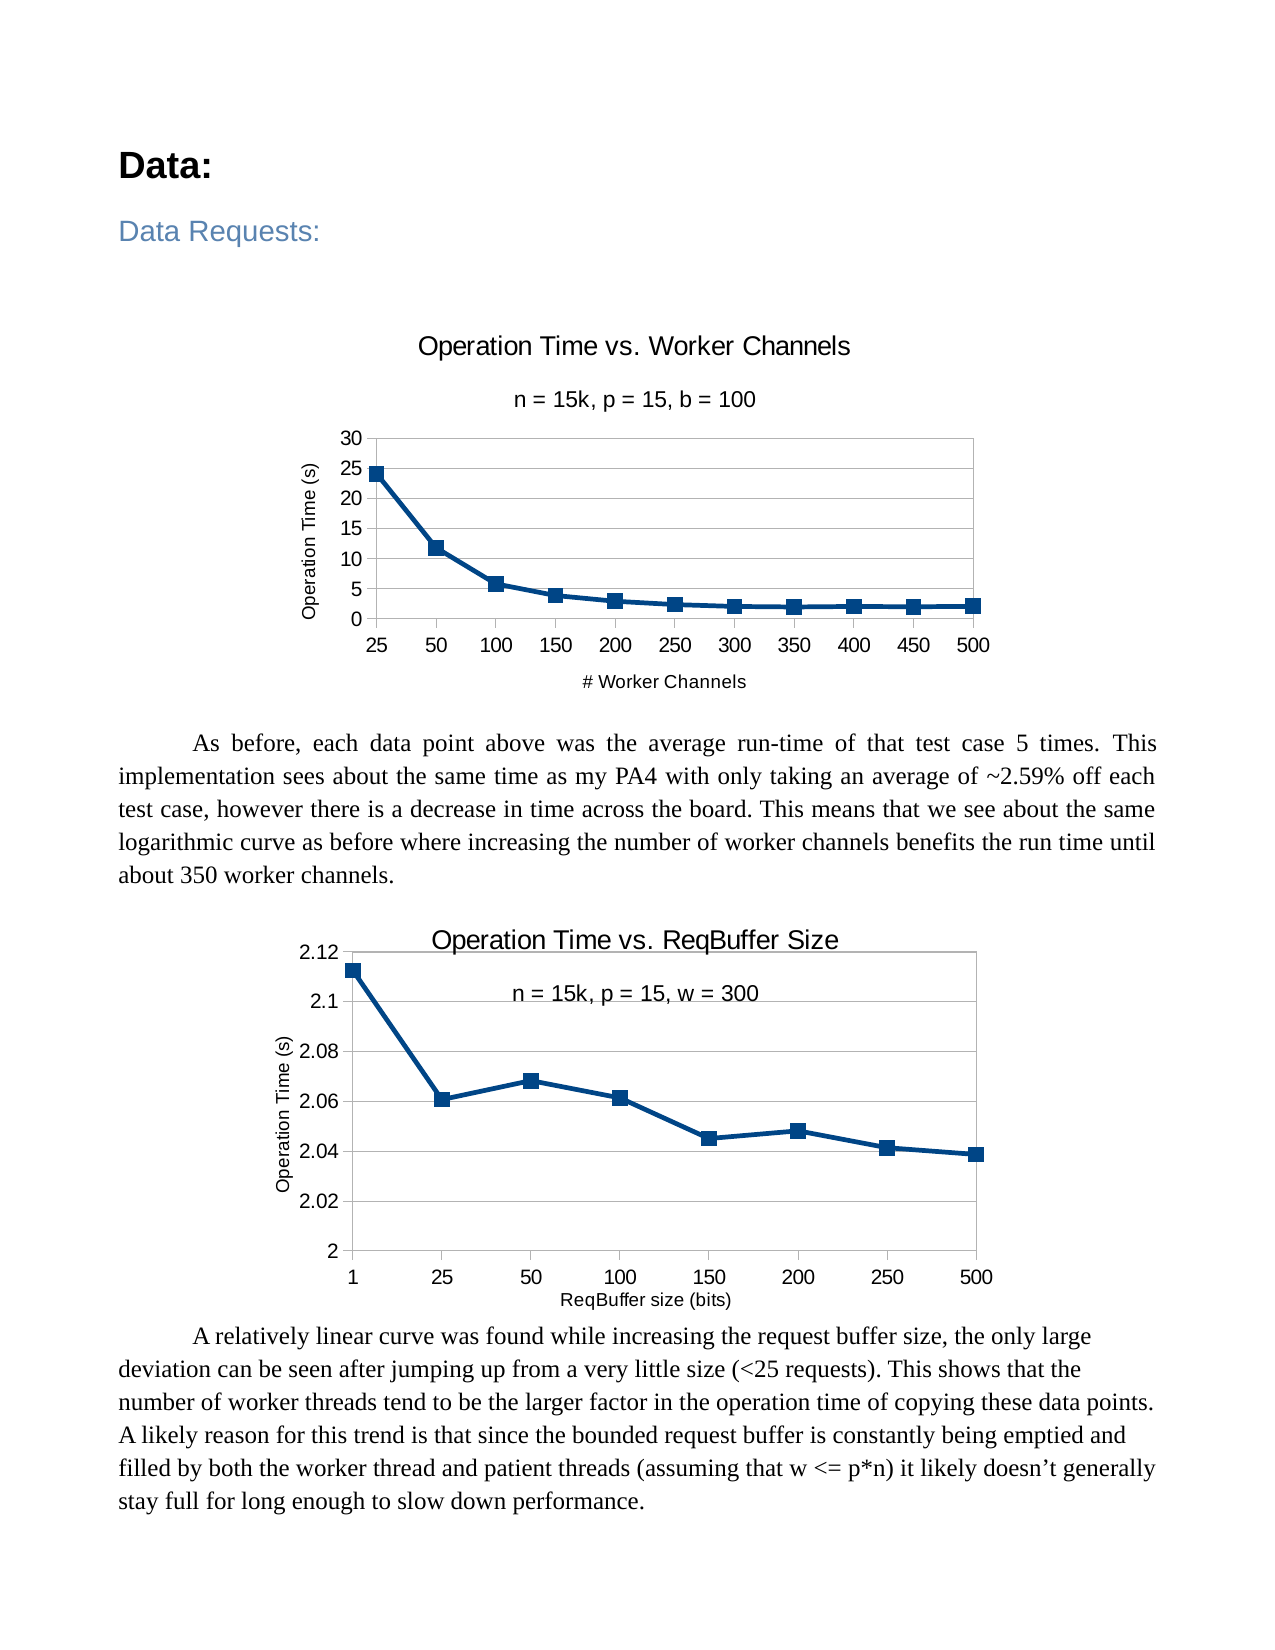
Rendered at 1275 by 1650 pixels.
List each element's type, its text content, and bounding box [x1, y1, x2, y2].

text A relatively linear curve was found while increasing the request buffer size, the only large deviation can be seen after jumping up from a very little size (<25 requests). This shows that the number of worker threads tend to be the larger factor in the operation time of copying these data points. A likely reason for this trend is that since the bounded request buffer is constantly being emptied and filled by both the worker thread and patient threads (assuming that w <= p*n) it likely doesn’t generally stay full for long enough to slow down performance. [118, 907, 1157, 1515]
subtitle Data Requests: [118, 214, 1157, 248]
subtitle Data: [118, 143, 1157, 187]
text As before, each data point above was the average run-time of that test case 5 times. This implementation sees about the same time as my PA4 with only taking an average of ~2.59% off each test case, however there is a decrease in time across the board. This means that we see about the same logarithmic curve as before where increasing the number of worker channels benefits the run time until about 350 worker channels. [118, 308, 1157, 888]
